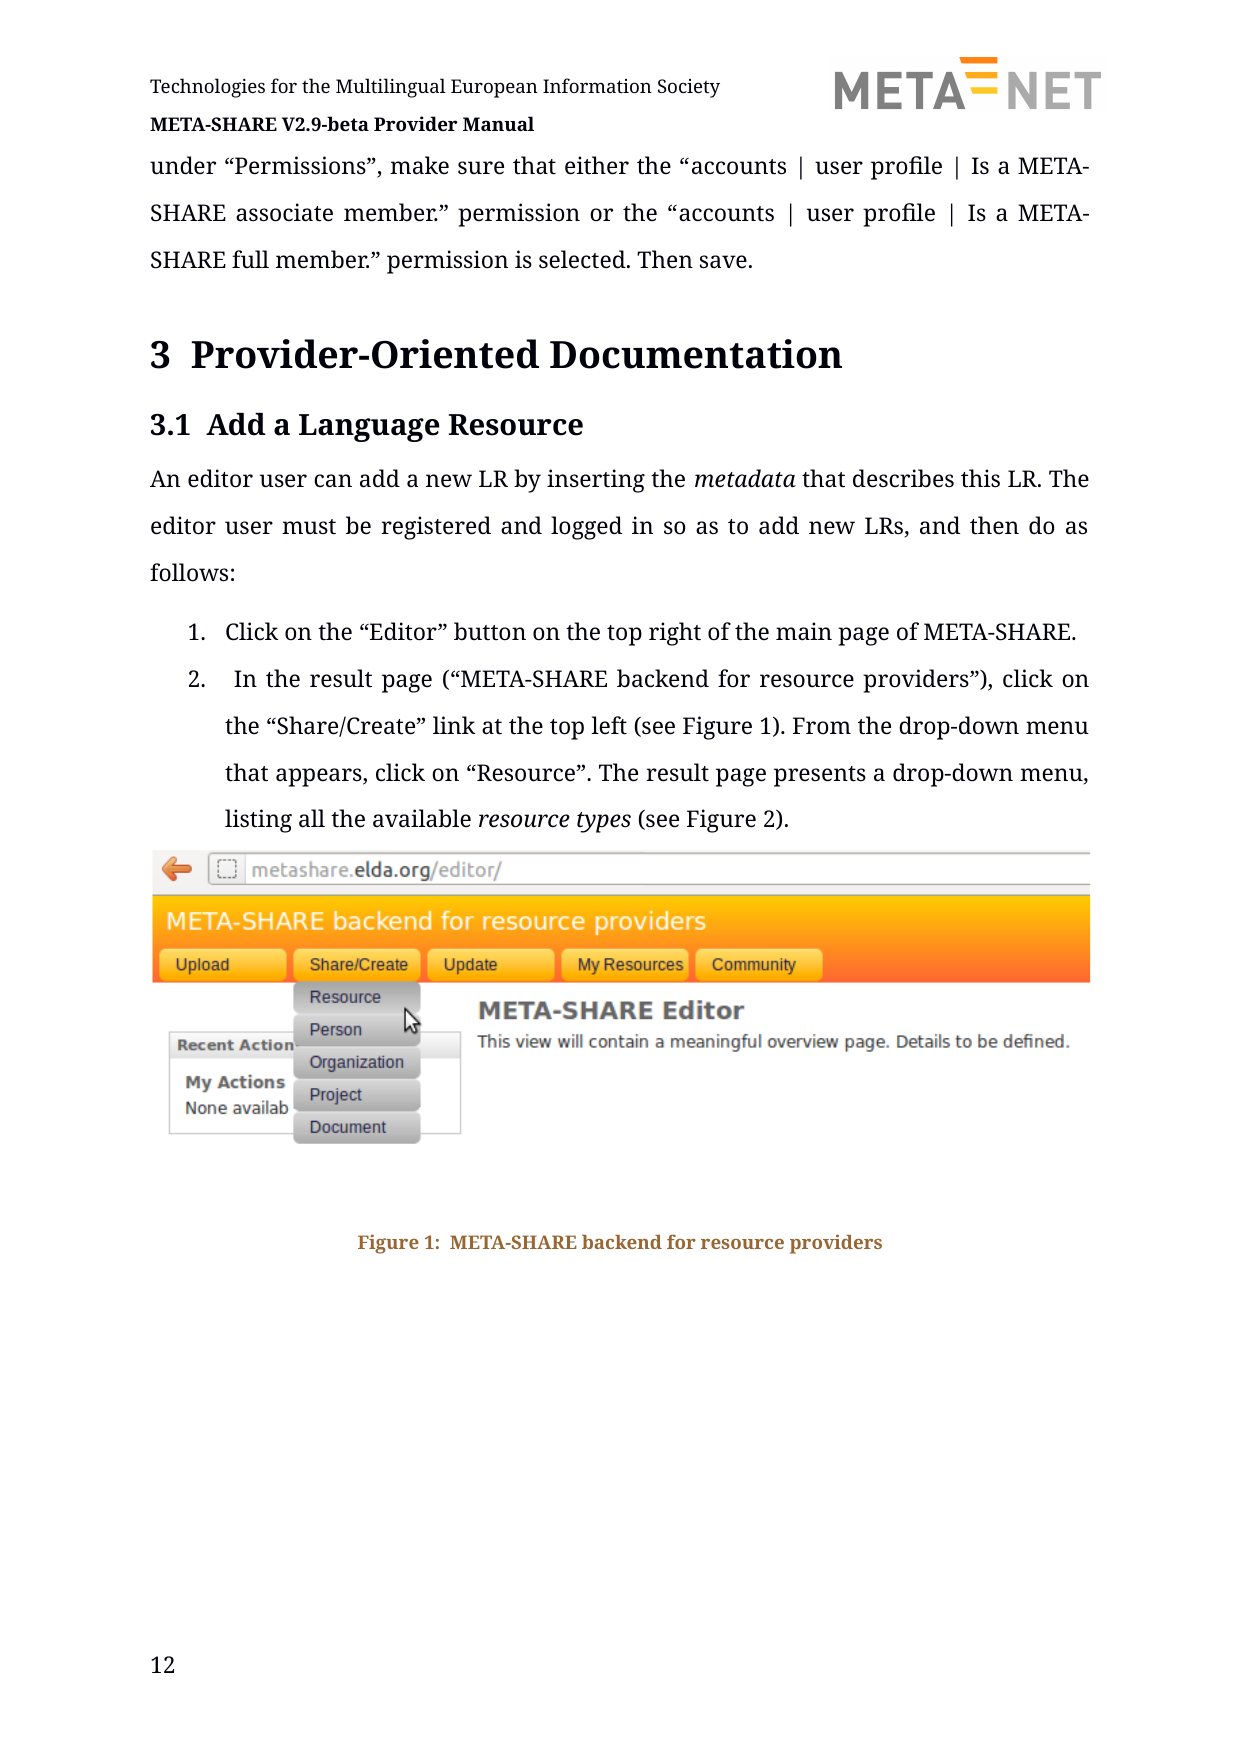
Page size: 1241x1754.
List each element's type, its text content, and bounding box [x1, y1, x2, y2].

text An editor user can add a new LR by inserting the metadata that describes this LR. The editor user must be registered and logged in so as to add new LRs, and then do as follows: [150, 463, 1090, 588]
picture [830, 56, 1106, 111]
list Click on the “Editor” button on the top right of the main page of META-SHARE. [187, 616, 1090, 647]
picture [150, 850, 1091, 1167]
text under “Permissions”, make sure that either the “accounts | user profile | Is a META-SHARE associate member.” permission or the “accounts | user profile | Is a META-SHARE full member.” permission is selected. Then save. [150, 150, 1090, 275]
subtitle Add a Language Resource [150, 404, 1090, 444]
list In the result page (“META-SHARE backend for resource providers”), click on the “Share/Create” link at the top left (see Figure 1). From the drop-down menu that appears, click on “Resource”. The result page presents a drop-down menu, listing all the available resource types (see Figure 2). [187, 663, 1090, 834]
text Figure 1: META-SHARE backend for resource providers [150, 1229, 1090, 1255]
subtitle Provider-Oriented Documentation [150, 328, 1090, 379]
